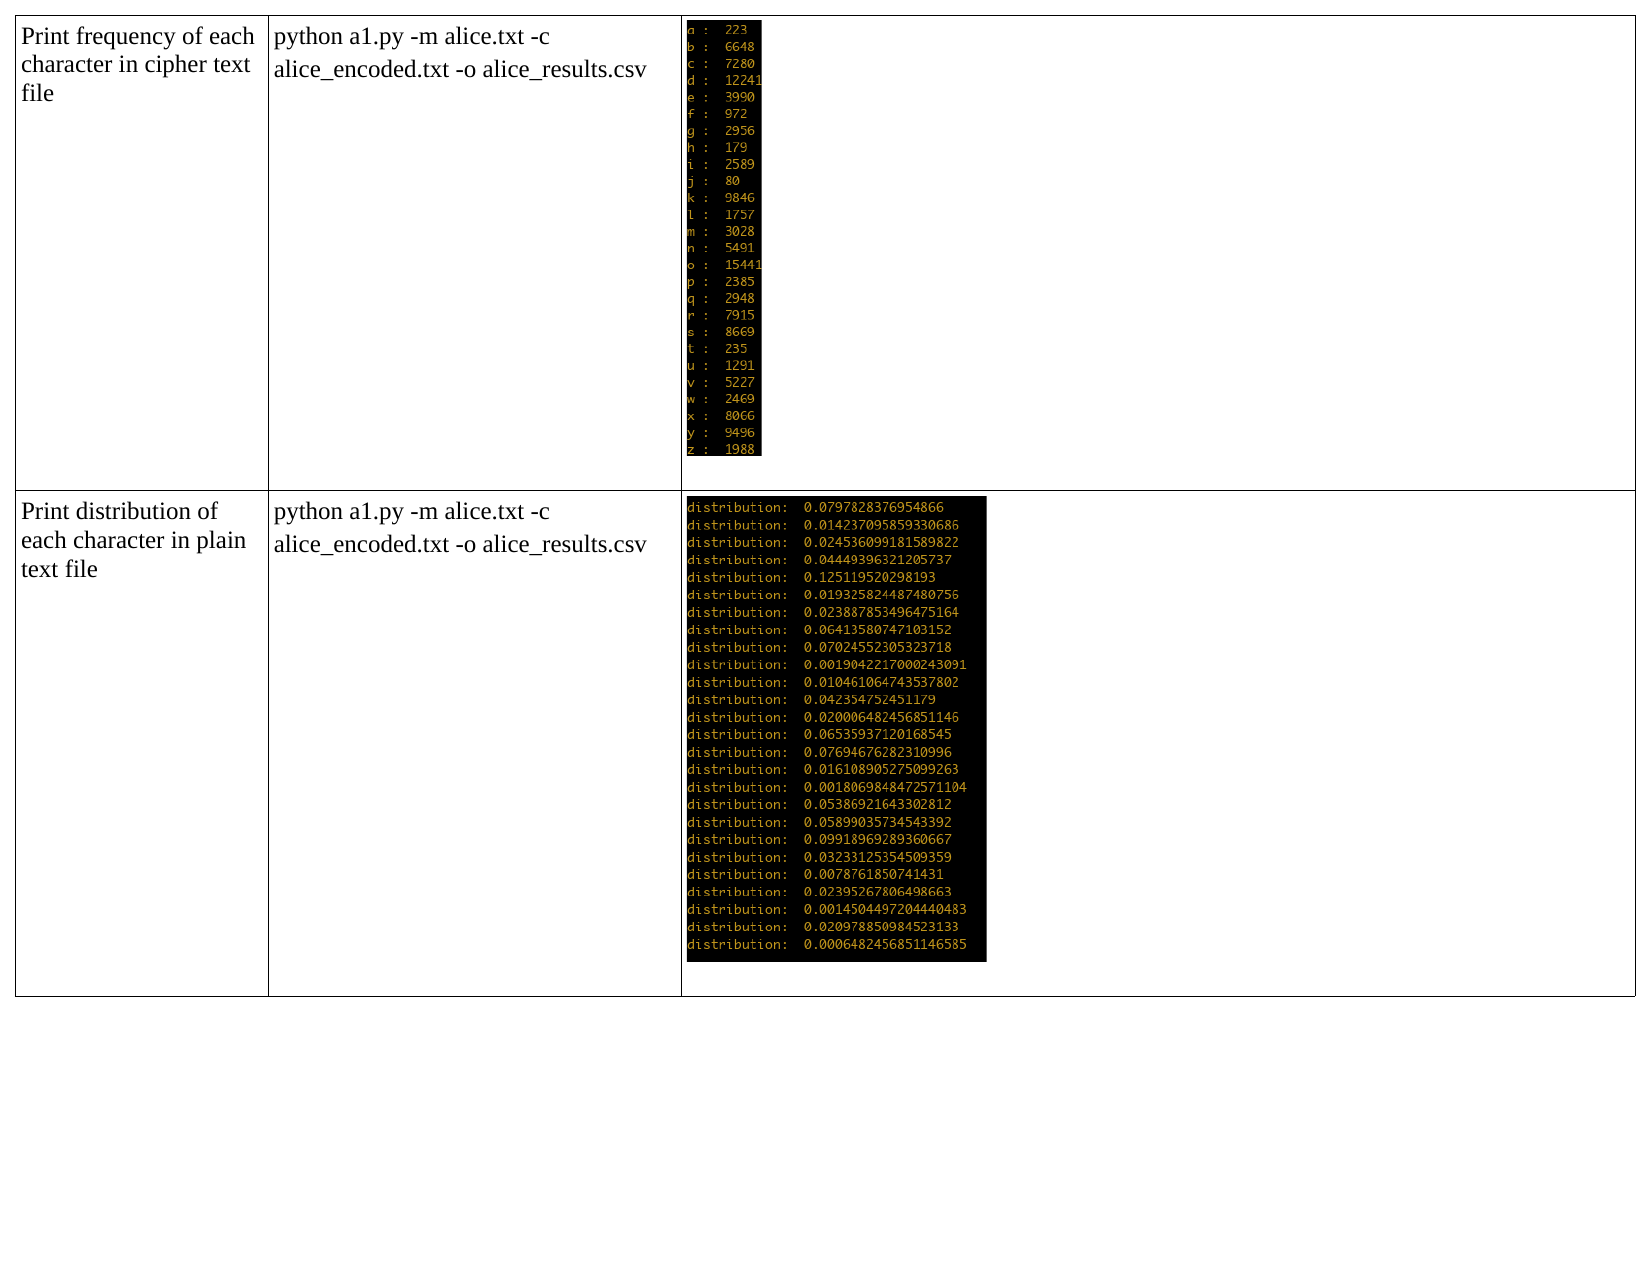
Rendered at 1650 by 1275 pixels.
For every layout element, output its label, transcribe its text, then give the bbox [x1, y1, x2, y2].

table_cell [682, 491, 1635, 996]
table_cell Print distribution of each character in plain text file [16, 491, 268, 996]
table_cell Print frequency of each character in cipher text file [16, 16, 268, 490]
table_cell python a1.py -m alice.txt -c alice_encoded.txt -o alice_results.csv [269, 16, 681, 490]
table_cell [682, 16, 1635, 490]
picture [686, 20, 762, 456]
table_cell python a1.py -m alice.txt -c alice_encoded.txt -o alice_results.csv [269, 491, 681, 996]
picture [686, 496, 987, 962]
